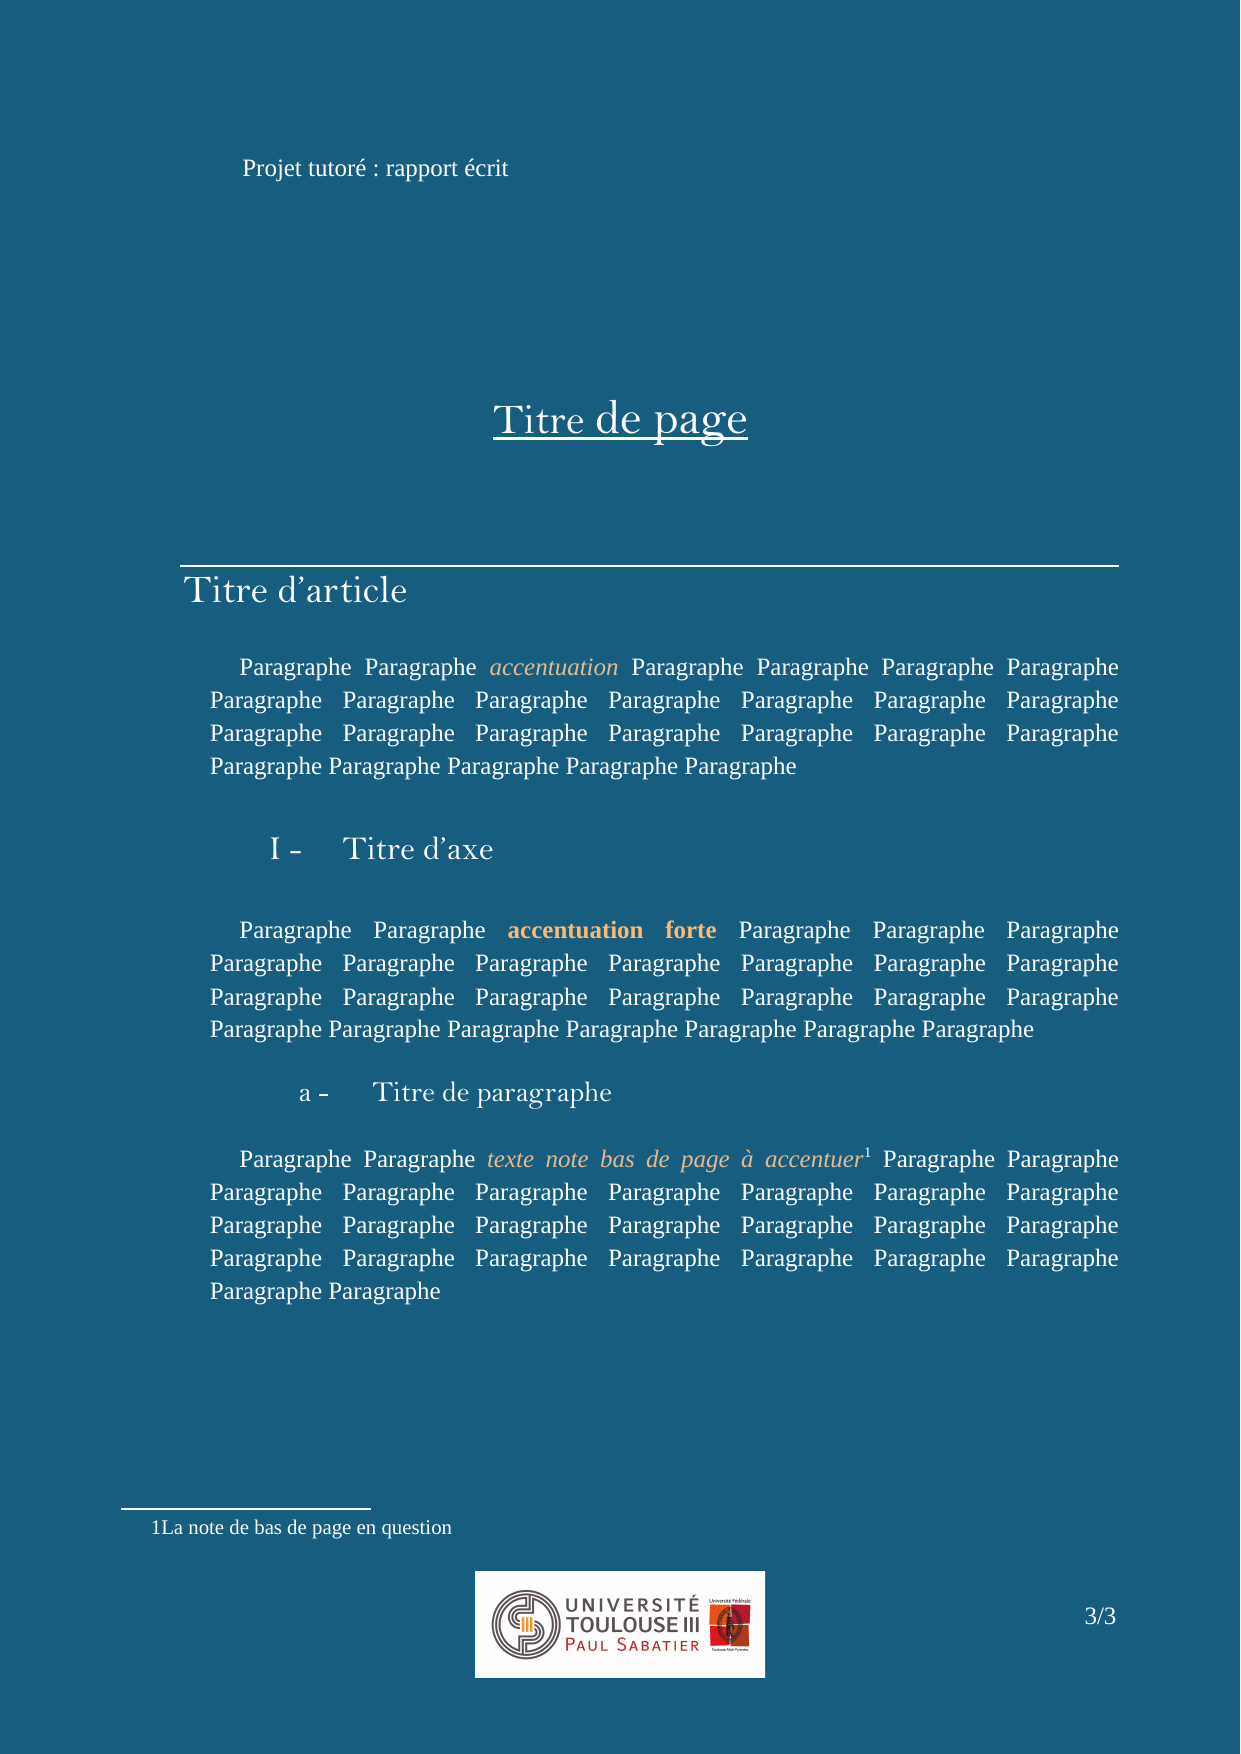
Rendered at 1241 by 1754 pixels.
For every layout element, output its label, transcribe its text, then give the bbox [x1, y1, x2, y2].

text Paragraphe Paragraphe accentuation Paragraphe Paragraphe Paragraphe Paragraphe Paragraphe Paragraphe Paragraphe Paragraphe Paragraphe Paragraphe Paragraphe Paragraphe Paragraphe Paragraphe Paragraphe Paragraphe Paragraphe Paragraphe Paragraphe Paragraphe Paragraphe Paragraphe Paragraphe [209, 652, 1119, 780]
picture [475, 1571, 766, 1678]
text La note de bas de page en question [151, 1515, 1119, 1539]
text Paragraphe Paragraphe texte note bas de page à accentuer Paragraphe Paragraphe Paragraphe Paragraphe Paragraphe Paragraphe Paragraphe Paragraphe Paragraphe Paragraphe Paragraphe Paragraphe Paragraphe Paragraphe Paragraphe Paragraphe Paragraphe Paragraphe Paragraphe Paragraphe Paragraphe Paragraphe Paragraphe Paragraphe Paragraphe [209, 1144, 1119, 1304]
text Paragraphe Paragraphe accentuation forte Paragraphe Paragraphe Paragraphe Paragraphe Paragraphe Paragraphe Paragraphe Paragraphe Paragraphe Paragraphe Paragraphe Paragraphe Paragraphe Paragraphe Paragraphe Paragraphe Paragraphe Paragraphe Paragraphe Paragraphe Paragraphe Paragraphe Paragraphe Paragraphe [209, 916, 1119, 1043]
subtitle Titre d’article [180, 567, 1119, 616]
subtitle Titre de paragraphe [298, 1077, 1119, 1109]
text Titre de page [121, 392, 1119, 447]
subtitle Titre d’axe [269, 831, 1119, 869]
